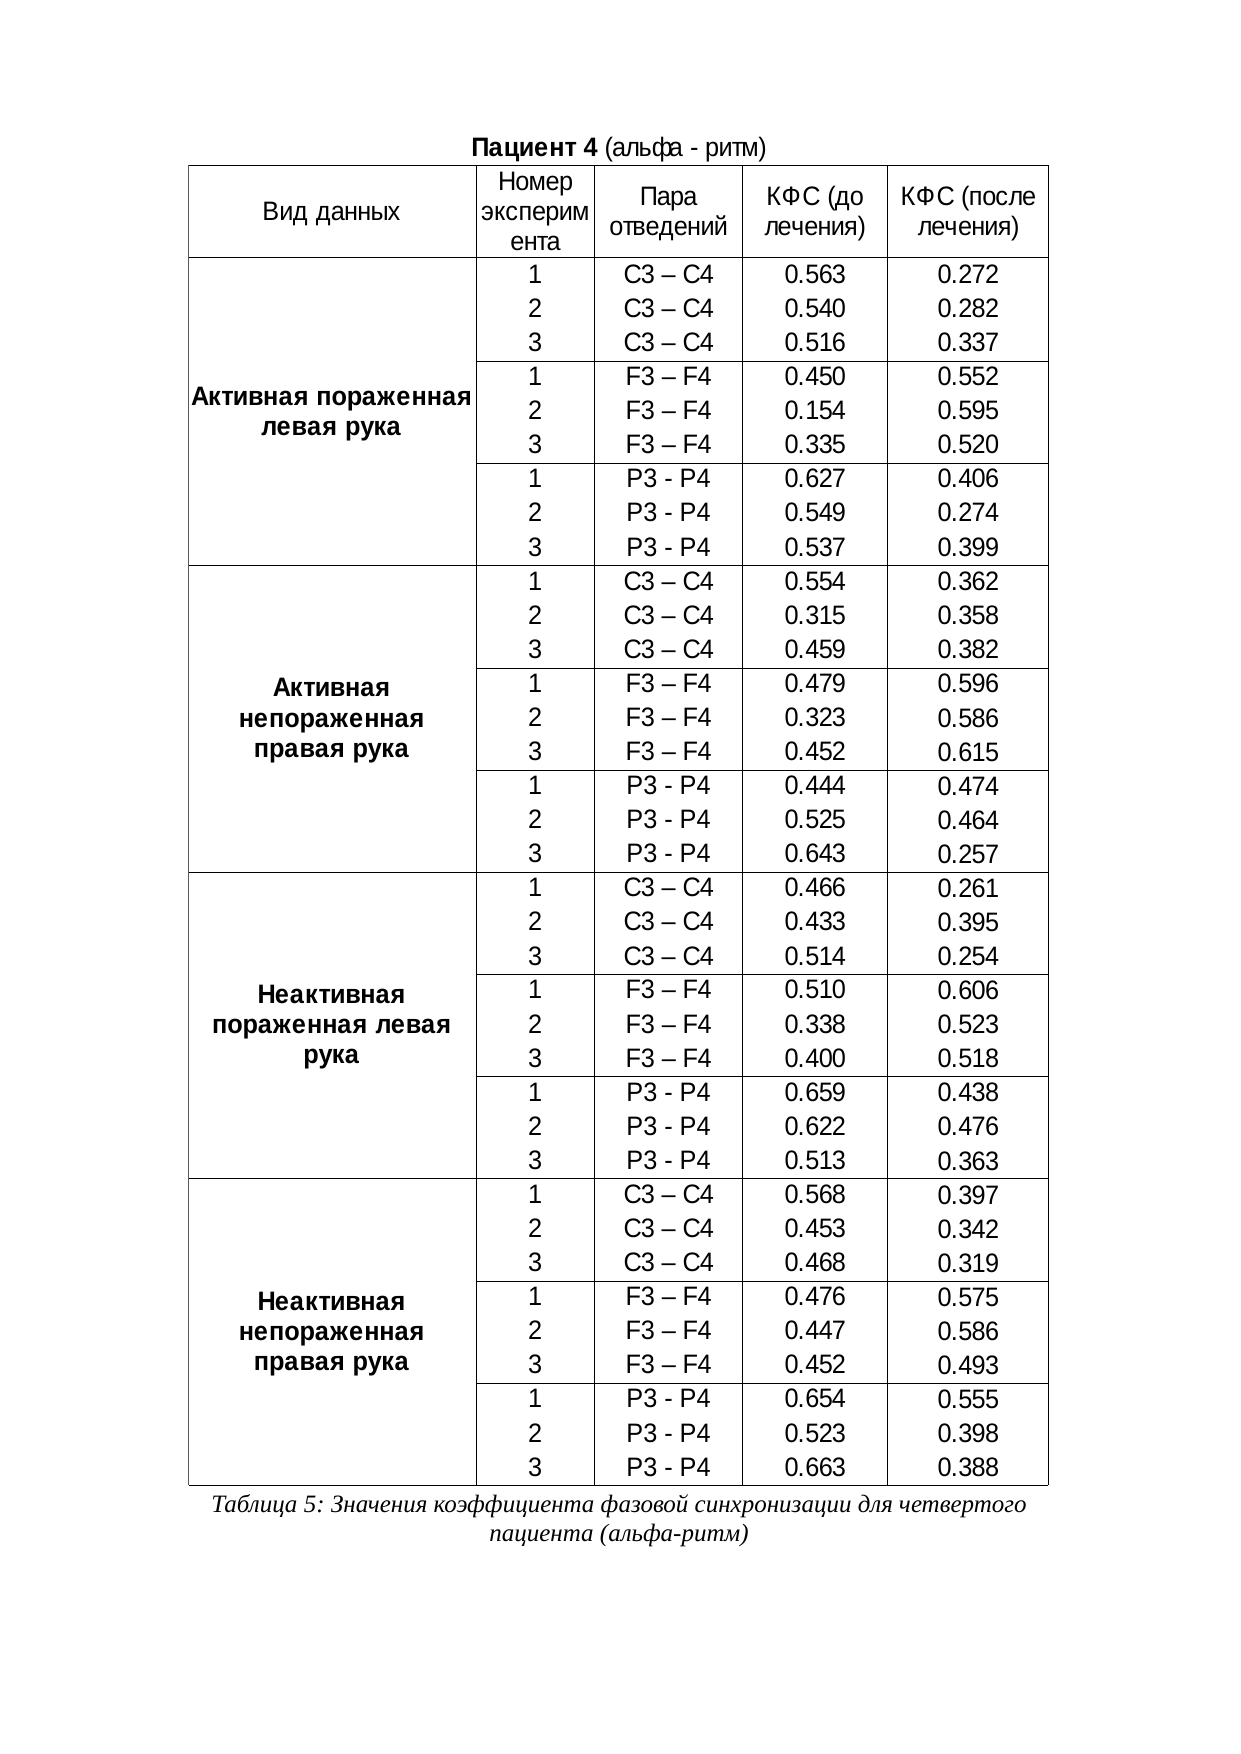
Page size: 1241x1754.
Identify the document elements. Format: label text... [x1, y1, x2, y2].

text Таблица 5: Значения коэффициента фазовой синхронизации для четвертого пациента (альфа-ритм) [188, 131, 1052, 1547]
